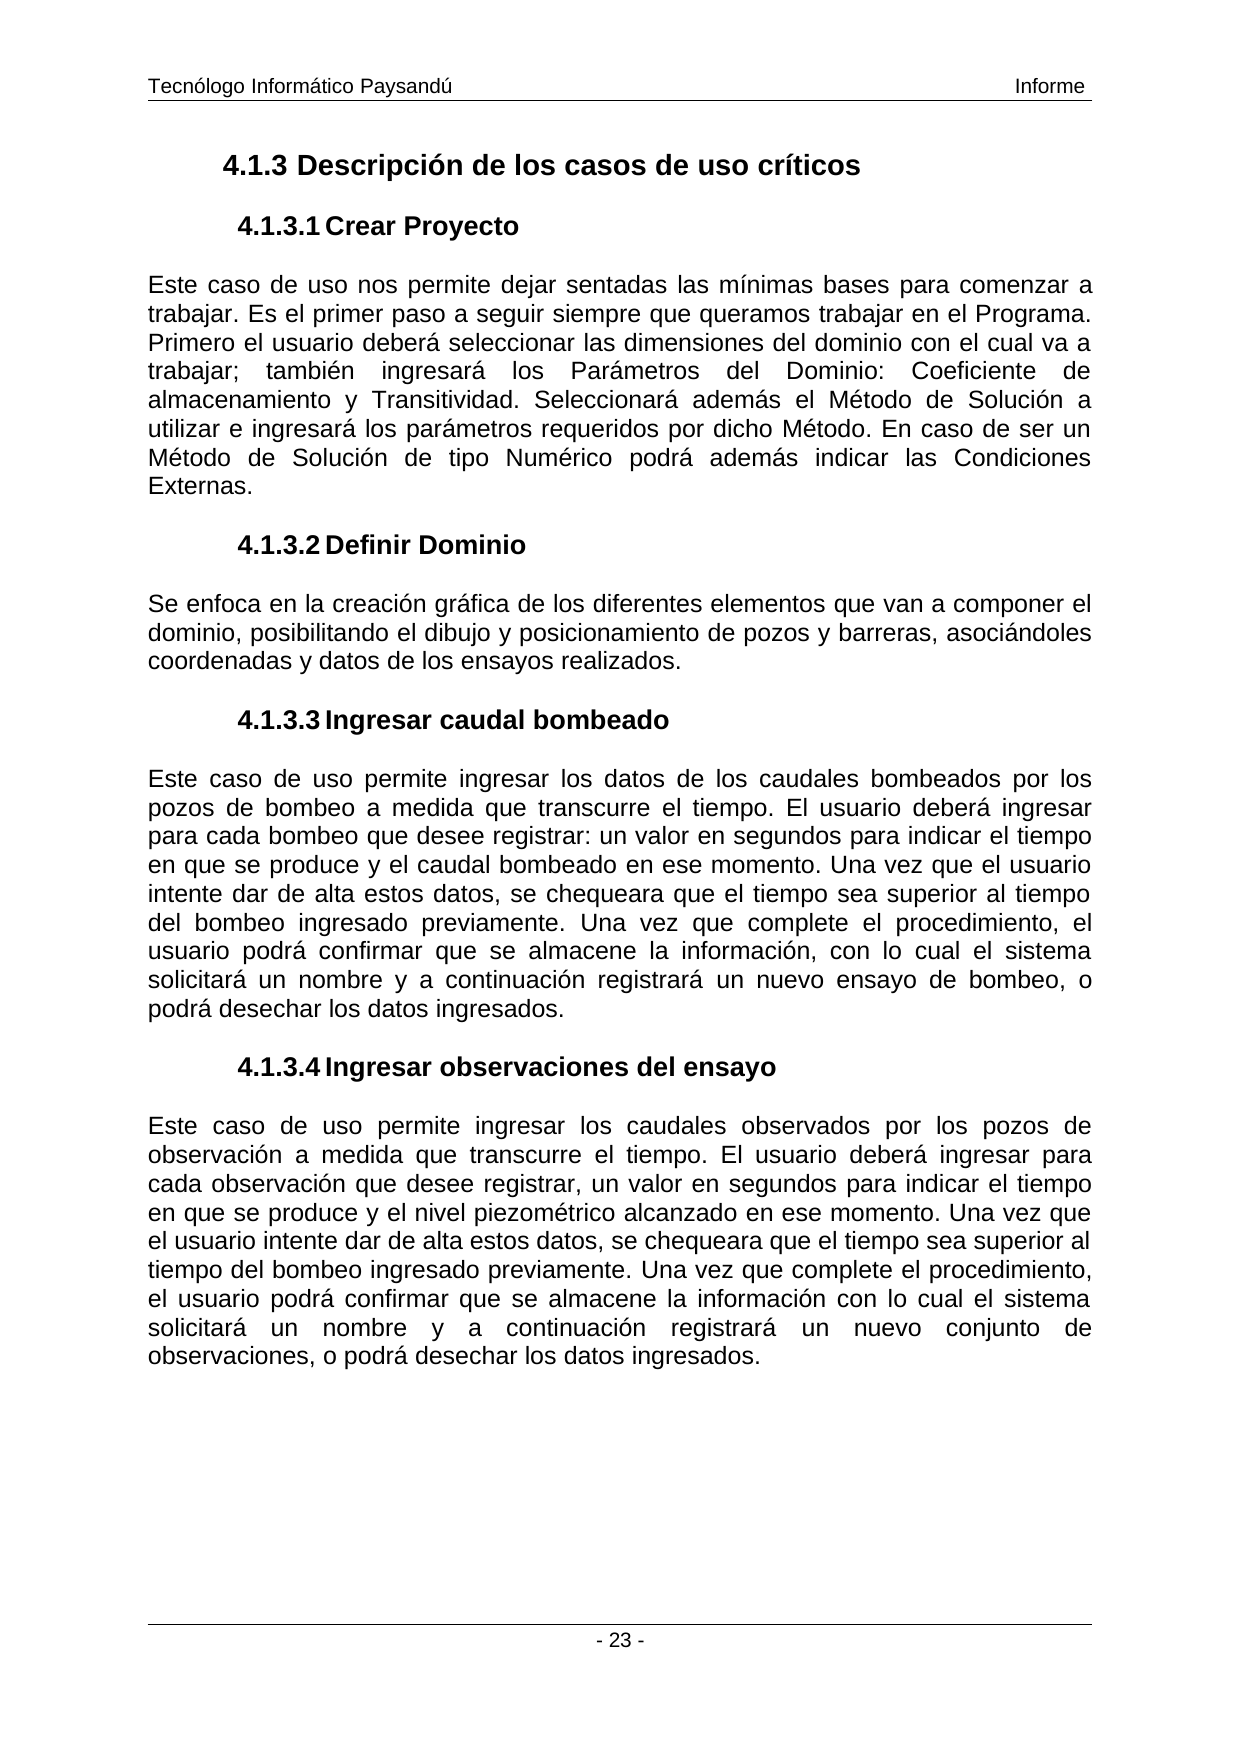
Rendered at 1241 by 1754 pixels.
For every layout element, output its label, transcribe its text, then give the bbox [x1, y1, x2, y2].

subtitle Ingresar caudal bombeado [237, 704, 1092, 735]
subtitle Ingresar observaciones del ensayo [237, 1051, 1092, 1082]
text Se enfoca en la creación gráfica de los diferentes elementos que van a componer el dominio, posibilitando el dibujo y posicionamiento de pozos y barreras, asociándoles coordenadas y datos de los ensayos realizados. [148, 589, 1092, 675]
subtitle Definir Dominio [237, 529, 1092, 560]
text Este caso de uso permite ingresar los caudales observados por los pozos de observación a medida que transcurre el tiempo. El usuario deberá ingresar para cada observación que desee registrar, un valor en segundos para indicar el tiempo en que se produce y el nivel piezométrico alcanzado en ese momento. Una vez que el usuario intente dar de alta estos datos, se chequeara que el tiempo sea superior al tiempo del bombeo ingresado previamente. Una vez que complete el procedimiento, el usuario podrá confirmar que se almacene la información con lo cual el sistema solicitará un nombre y a continuación registrará un nuevo conjunto de observaciones, o podrá desechar los datos ingresados. [148, 1111, 1092, 1370]
subtitle Crear Proyecto [237, 210, 1092, 241]
text Este caso de uso permite ingresar los datos de los caudales bombeados por los pozos de bombeo a medida que transcurre el tiempo. El usuario deberá ingresar para cada bombeo que desee registrar: un valor en segundos para indicar el tiempo en que se produce y el caudal bombeado en ese momento. Una vez que el usuario intente dar de alta estos datos, se chequeara que el tiempo sea superior al tiempo del bombeo ingresado previamente. Una vez que complete el procedimiento, el usuario podrá confirmar que se almacene la información, con lo cual el sistema solicitará un nombre y a continuación registrará un nuevo ensayo de bombeo, o podrá desechar los datos ingresados. [148, 764, 1092, 1022]
subtitle Descripción de los casos de uso críticos [223, 148, 1092, 181]
text Este caso de uso nos permite dejar sentadas las mínimas bases para comenzar a trabajar. Es el primer paso a seguir siempre que queramos trabajar en el Programa. Primero el usuario deberá seleccionar las dimensiones del dominio con el cual va a trabajar; también ingresará los Parámetros del Dominio: Coeficiente de almacenamiento y Transitividad. Seleccionará además el Método de Solución a utilizar e ingresará los parámetros requeridos por dicho Método. En caso de ser un Método de Solución de tipo Numérico podrá además indicar las Condiciones Externas. [148, 270, 1092, 500]
